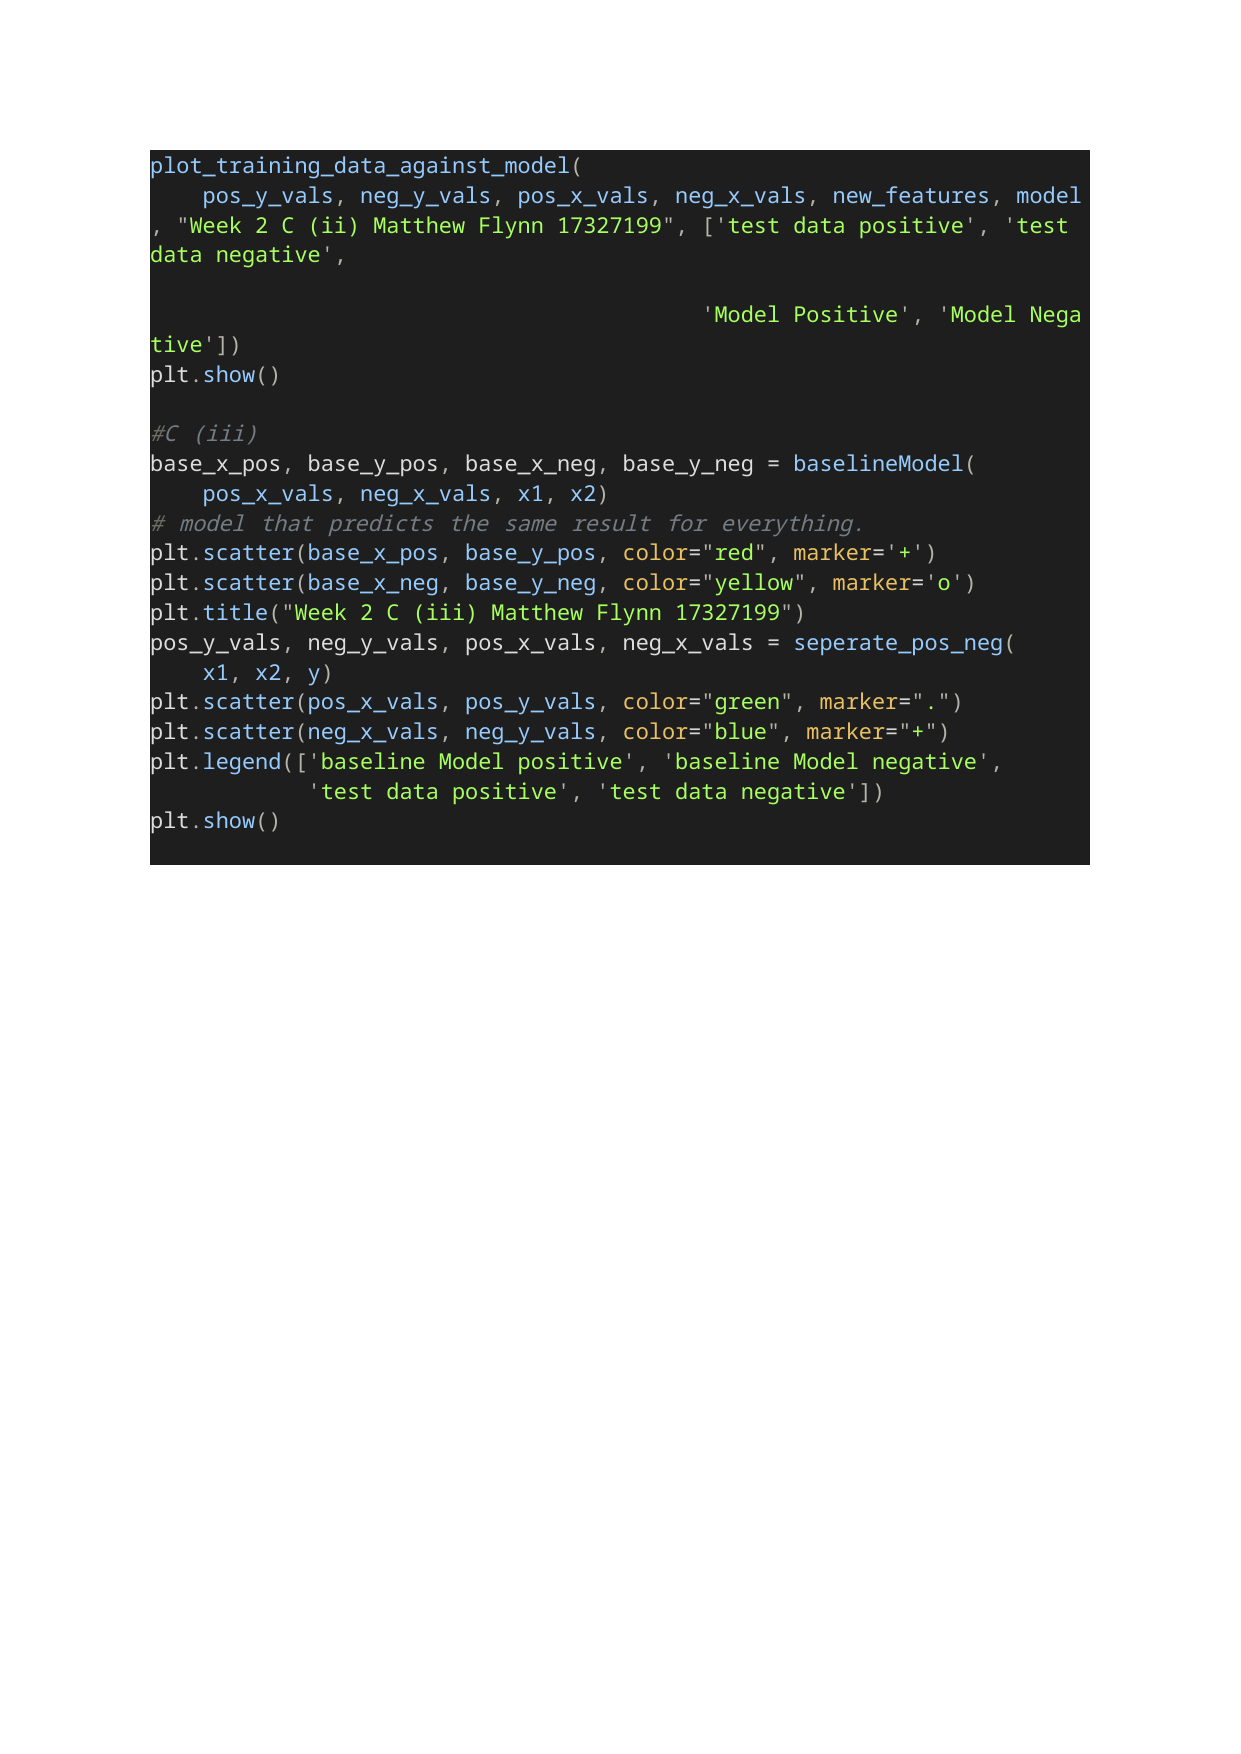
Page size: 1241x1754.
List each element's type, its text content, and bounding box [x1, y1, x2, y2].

text plot_training_data_against_model( [150, 150, 1090, 180]
text plt.show() [150, 805, 1090, 835]
text plt.scatter(pos_x_vals, pos_y_vals, color="green", marker=".") [150, 686, 1090, 716]
text pos_y_vals, neg_y_vals, pos_x_vals, neg_x_vals, new_features, model, "Week 2 C (ii) Matthew Flynn 17327199", ['test data positive', 'test data negative', [150, 180, 1090, 269]
text plt.title("Week 2 C (iii) Matthew Flynn 17327199") [150, 597, 1090, 627]
text pos_x_vals, neg_x_vals, x1, x2) [150, 478, 1090, 507]
text pos_y_vals, neg_y_vals, pos_x_vals, neg_x_vals = seperate_pos_neg( [150, 627, 1090, 656]
text plt.scatter(neg_x_vals, neg_y_vals, color="blue", marker="+") [150, 716, 1090, 746]
text plt.scatter(base_x_neg, base_y_neg, color="yellow", marker='o') [150, 567, 1090, 597]
text base_x_pos, base_y_pos, base_x_neg, base_y_neg = baselineModel( [150, 448, 1090, 478]
text #C (iii) [150, 418, 1090, 448]
text plt.legend(['baseline Model positive', 'baseline Model negative', [150, 746, 1090, 776]
text plt.scatter(base_x_pos, base_y_pos, color="red", marker='+') [150, 537, 1090, 567]
text 'test data positive', 'test data negative']) [150, 776, 1090, 805]
text # model that predicts the same result for everything. [150, 507, 1090, 537]
text 'Model Positive', 'Model Negative']) [150, 269, 1090, 358]
text x1, x2, y) [150, 656, 1090, 686]
text plt.show() [150, 358, 1090, 388]
